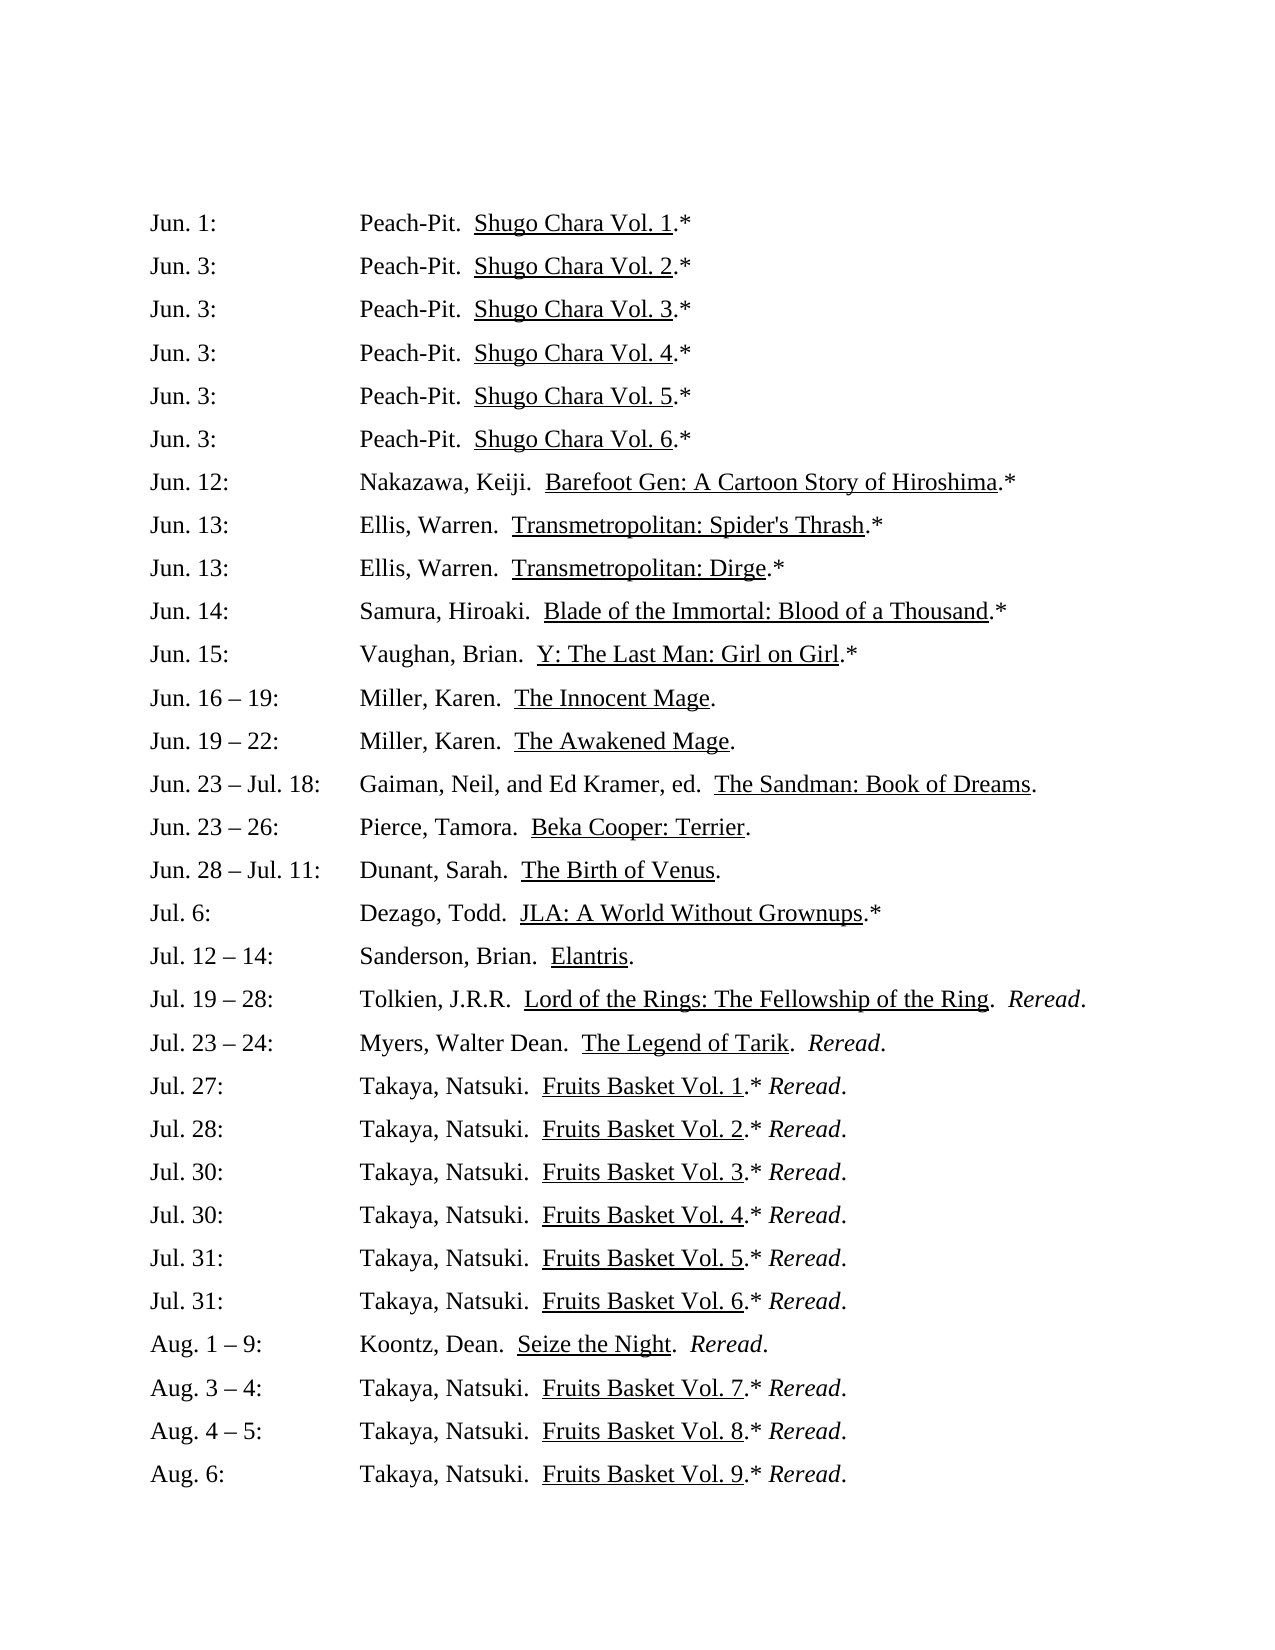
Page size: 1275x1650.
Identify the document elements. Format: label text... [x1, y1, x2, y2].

list Aug. 1 – 9: Koontz, Dean. Seize the Night. Reread. [150, 1329, 1125, 1358]
list Aug. 4 – 5: Takaya, Natsuki. Fruits Basket Vol. 8.* Reread. [150, 1416, 1125, 1444]
list Jun. 13: Ellis, Warren. Transmetropolitan: Dirge.* [150, 553, 1125, 582]
list Jun. 23 – Jul. 18: Gaiman, Neil, and Ed Kramer, ed. The Sandman: Book of Dreams. [150, 769, 1125, 798]
list Jun. 12: Nakazawa, Keiji. Barefoot Gen: A Cartoon Story of Hiroshima.* [150, 467, 1125, 496]
list Jun. 3: Peach-Pit. Shugo Chara Vol. 2.* [150, 251, 1125, 280]
list Jun. 13: Ellis, Warren. Transmetropolitan: Spider's Thrash.* [150, 510, 1125, 539]
list Jun. 23 – 26: Pierce, Tamora. Beka Cooper: Terrier. [150, 812, 1125, 841]
list Jul. 30: Takaya, Natsuki. Fruits Basket Vol. 3.* Reread. [150, 1157, 1125, 1186]
list Jul. 12 – 14: Sanderson, Brian. Elantris. [150, 941, 1125, 970]
list Jun. 3: Peach-Pit. Shugo Chara Vol. 5.* [150, 381, 1125, 409]
list Jul. 31: Takaya, Natsuki. Fruits Basket Vol. 5.* Reread. [150, 1243, 1125, 1272]
list Jun. 1: Peach-Pit. Shugo Chara Vol. 1.* [150, 208, 1125, 237]
list Jul. 19 – 28: Tolkien, J.R.R. Lord of the Rings: The Fellowship of the Ring. Reread. [150, 984, 1125, 1013]
list Jul. 28: Takaya, Natsuki. Fruits Basket Vol. 2.* Reread. [150, 1114, 1125, 1143]
list Jul. 23 – 24: Myers, Walter Dean. The Legend of Tarik. Reread. [150, 1028, 1125, 1056]
list Jul. 31: Takaya, Natsuki. Fruits Basket Vol. 6.* Reread. [150, 1286, 1125, 1315]
list Jul. 30: Takaya, Natsuki. Fruits Basket Vol. 4.* Reread. [150, 1200, 1125, 1229]
list Jun. 3: Peach-Pit. Shugo Chara Vol. 6.* [150, 424, 1125, 453]
list Jun. 16 – 19: Miller, Karen. The Innocent Mage. [150, 683, 1125, 711]
list Jul. 27: Takaya, Natsuki. Fruits Basket Vol. 1.* Reread. [150, 1071, 1125, 1099]
list Aug. 6: Takaya, Natsuki. Fruits Basket Vol. 9.* Reread. [150, 1459, 1125, 1488]
list Jun. 15: Vaughan, Brian. Y: The Last Man: Girl on Girl.* [150, 639, 1125, 668]
list Jul. 6: Dezago, Todd. JLA: A World Without Grownups.* [150, 898, 1125, 927]
list Aug. 3 – 4: Takaya, Natsuki. Fruits Basket Vol. 7.* Reread. [150, 1373, 1125, 1401]
list Jun. 3: Peach-Pit. Shugo Chara Vol. 4.* [150, 338, 1125, 366]
list Jun. 19 – 22: Miller, Karen. The Awakened Mage. [150, 726, 1125, 754]
list Jun. 3: Peach-Pit. Shugo Chara Vol. 3.* [150, 294, 1125, 323]
list Jun. 14: Samura, Hiroaki. Blade of the Immortal: Blood of a Thousand.* [150, 596, 1125, 625]
list Jun. 28 – Jul. 11: Dunant, Sarah. The Birth of Venus. [150, 855, 1125, 884]
